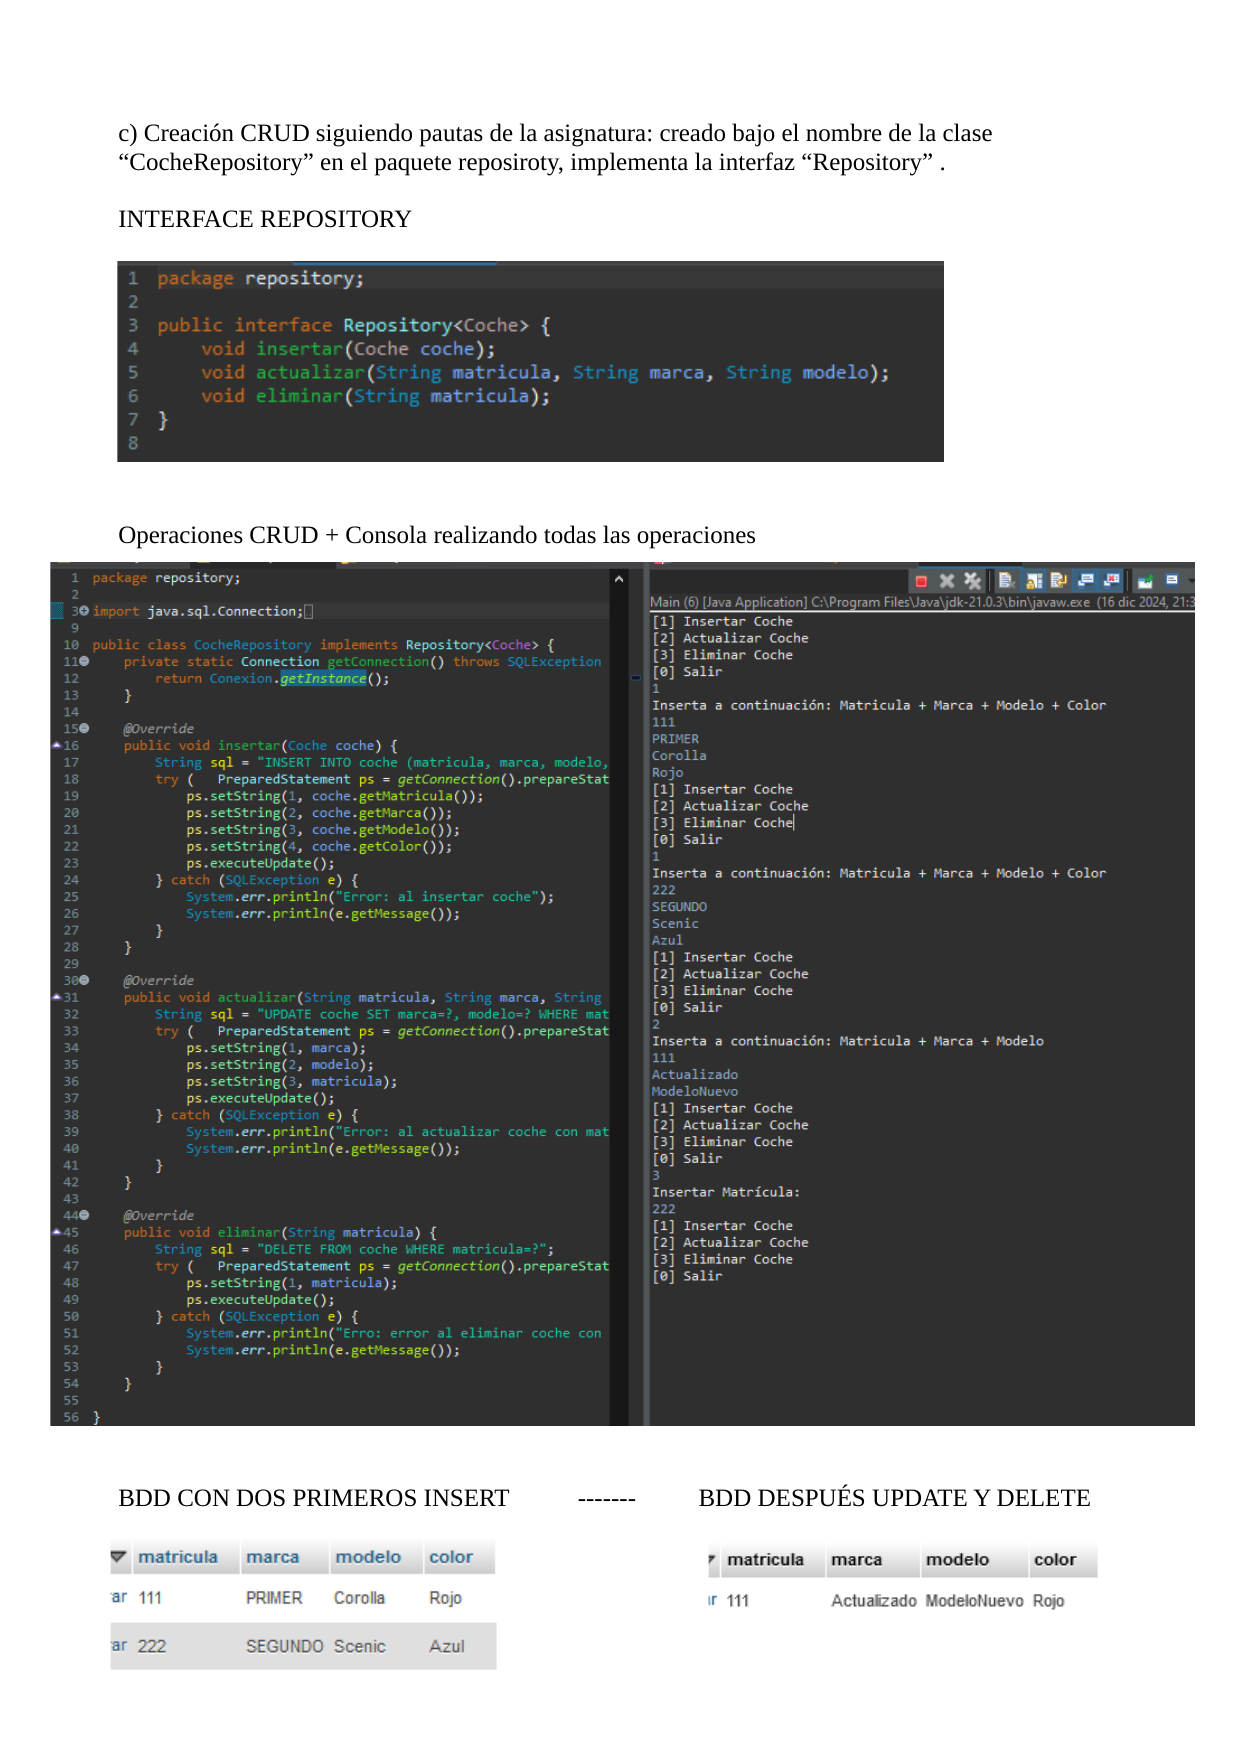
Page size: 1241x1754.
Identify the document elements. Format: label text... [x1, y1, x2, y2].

text Operaciones CRUD + Consola realizando todas las operaciones [118, 521, 1122, 549]
text BDD CON DOS PRIMEROS INSERT ------- BDD DESPUÉS UPDATE Y DELETE [118, 1483, 1122, 1512]
text “CocheRepository” en el paquete reposiroty, implementa la interfaz “Repository” . [118, 147, 1122, 176]
picture [117, 261, 944, 462]
picture [110, 1535, 511, 1681]
picture [708, 1523, 1119, 1622]
picture [50, 562, 1195, 1426]
text INTERFACE REPOSITORY [118, 204, 1122, 233]
text c) Creación CRUD siguiendo pautas de la asignatura: creado bajo el nombre de la clase [118, 118, 1122, 147]
